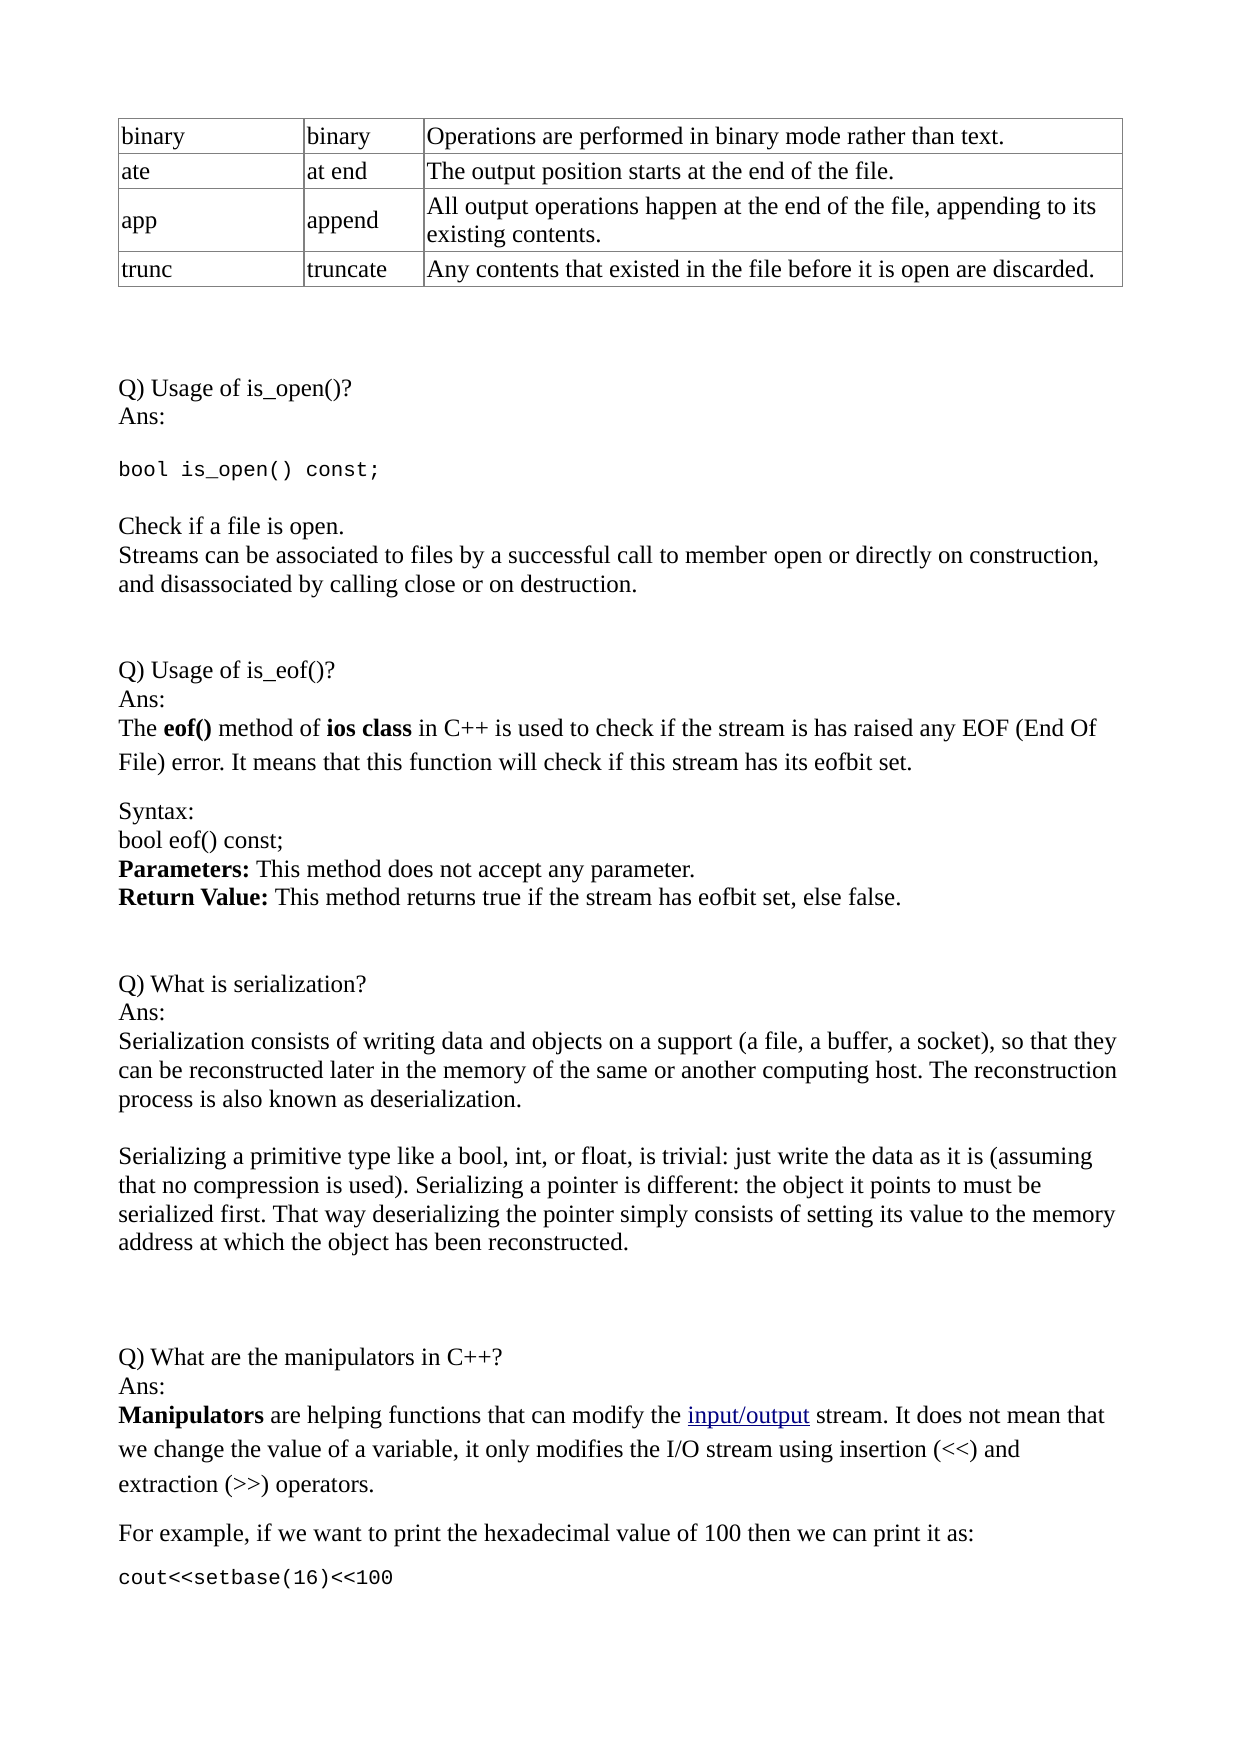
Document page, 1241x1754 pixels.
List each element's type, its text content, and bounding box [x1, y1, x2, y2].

table_cell Any contents that existed in the file before it is open are discarded. [425, 252, 1122, 286]
table_cell ate [119, 154, 303, 188]
table_cell Operations are performed in binary mode rather than text. [425, 119, 1122, 153]
table_cell All output operations happen at the end of the file, appending to its existing contents. [425, 189, 1122, 251]
table_cell binary [119, 119, 303, 153]
text Ans: [118, 1371, 1122, 1400]
table_cell trunc [119, 252, 303, 286]
table_cell truncate [305, 252, 423, 286]
text Parameters: This method does not accept any parameter. [118, 854, 1122, 882]
text Serializing a primitive type like a bool, int, or float, is trivial: just write the data as it is (assuming that no compression is used). Serializing a pointer is different: the object it points to must be serialized first. That way deserializing the pointer simply consists of setting its value to the memory address at which the object has been reconstructed. [118, 1141, 1122, 1256]
text Ans: [118, 401, 1122, 430]
text The eof() method of ios class in C++ is used to check if the stream is has raised any EOF (End Of File) error. It means that this function will check if this stream has its eofbit set. [118, 713, 1122, 776]
table_cell The output position starts at the end of the file. [425, 154, 1122, 188]
text Q) Usage of is_open()? [118, 373, 1122, 401]
text Ans: [118, 684, 1122, 713]
text Manipulators are helping functions that can modify the input/output stream. It does not mean that we change the value of a variable, it only modifies the I/O stream using insertion (<<) and extraction (>>) operators. [118, 1400, 1122, 1498]
text Check if a file is open. Streams can be associated to files by a successful call to member open or directly on construction, and disassociated by calling close or on destruction. [118, 511, 1122, 598]
table_cell binary [305, 119, 423, 153]
text bool is_open() const; [118, 459, 1122, 483]
text Ans: [118, 997, 1122, 1026]
text cout<<setbase(16)<<100 [118, 1567, 1122, 1591]
text Serialization consists of writing data and objects on a support (a file, a buffer, a socket), so that they can be reconstructed later in the memory of the same or another computing host. The reconstruction process is also known as deserialization. [118, 1026, 1122, 1112]
text Q) What are the manipulators in C++? [118, 1342, 1122, 1371]
text Q) Usage of is_eof()? [118, 655, 1122, 684]
table_cell app [119, 189, 303, 251]
table_cell append [305, 189, 423, 251]
text bool eof() const; [118, 825, 1122, 854]
text Q) What is serialization? [118, 969, 1122, 997]
text Syntax: [118, 796, 1122, 825]
text Return Value: This method returns true if the stream has eofbit set, else false. [118, 882, 1122, 911]
table_cell at end [305, 154, 423, 188]
text For example, if we want to print the hexadecimal value of 100 then we can print it as: [118, 1518, 1122, 1547]
